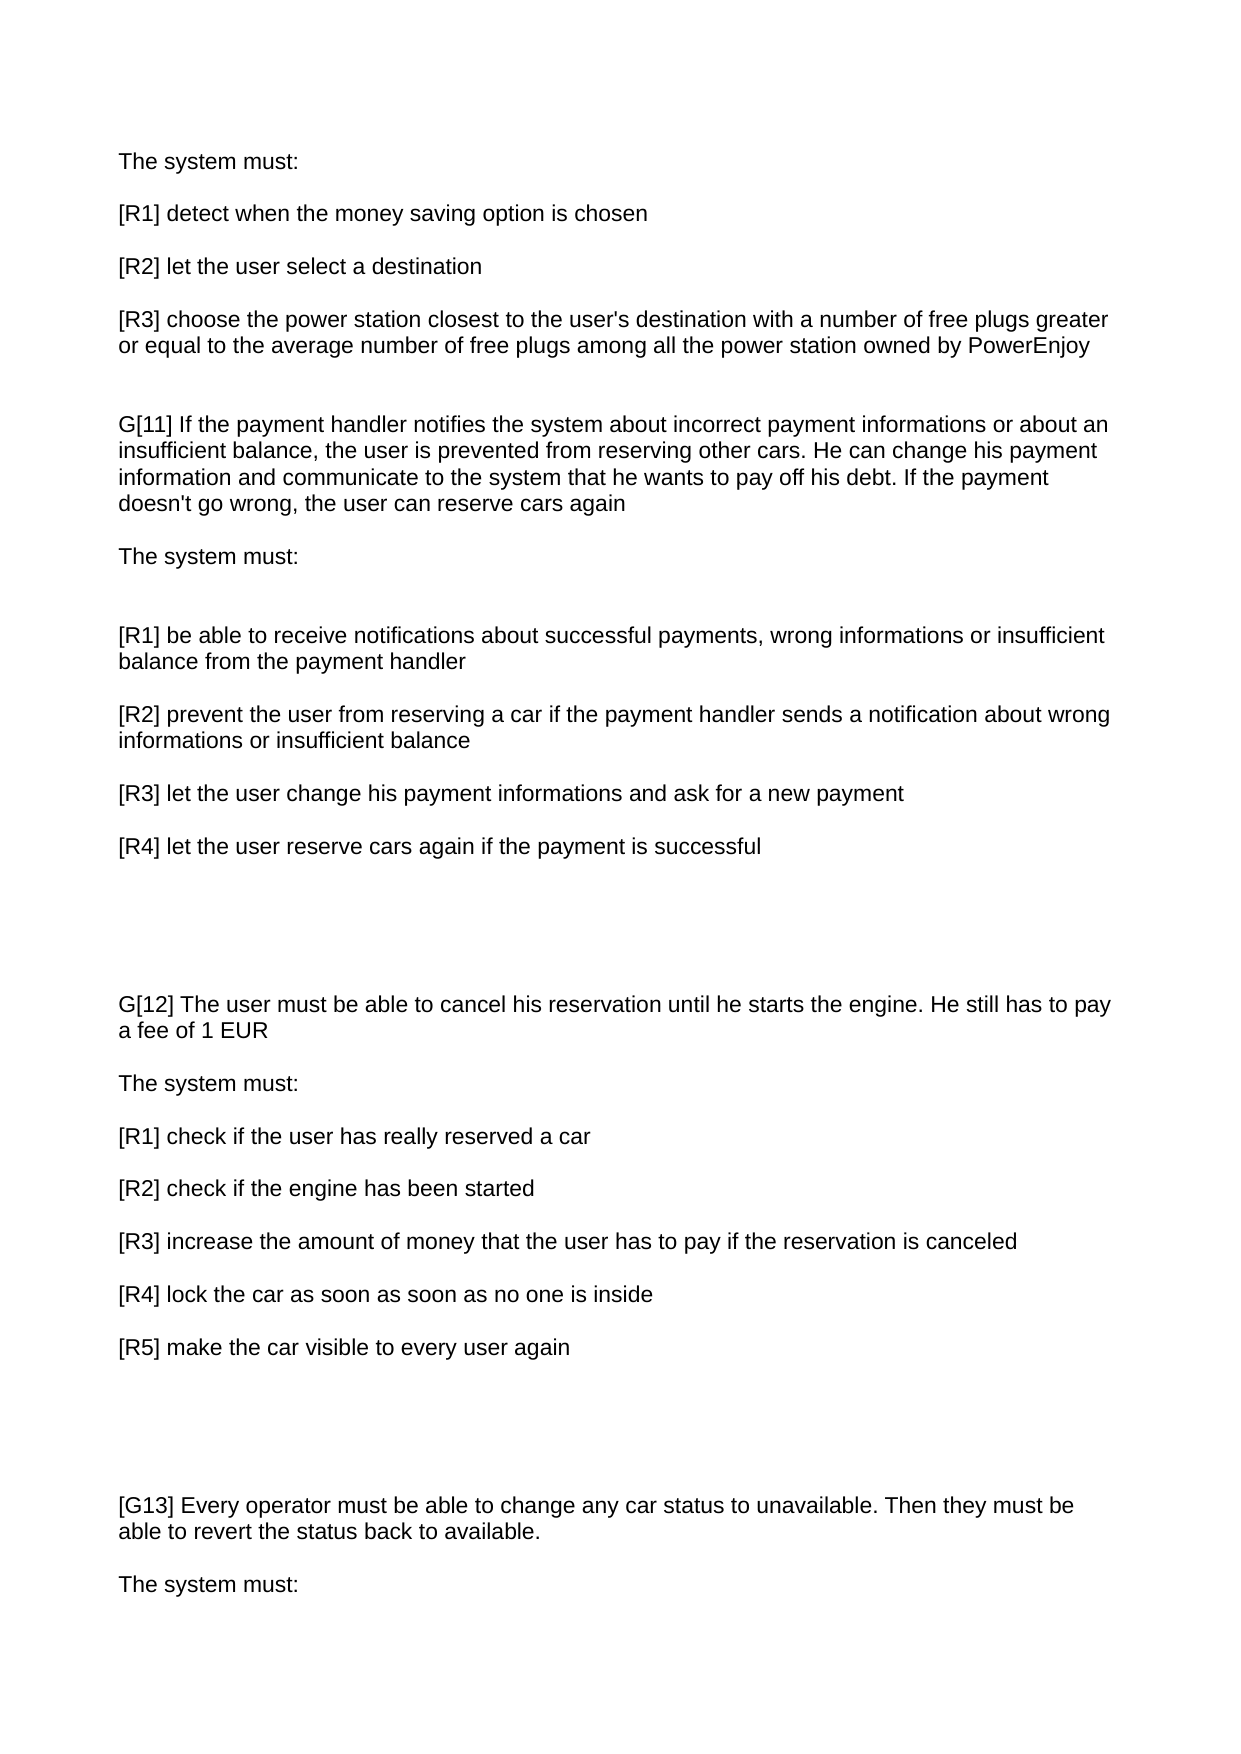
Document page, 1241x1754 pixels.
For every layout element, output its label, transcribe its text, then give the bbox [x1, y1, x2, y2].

text [R1] check if the user has really reserved a car [118, 1123, 1122, 1149]
text [R4] lock the car as soon as soon as no one is inside [118, 1281, 1122, 1307]
text The system must: [118, 148, 1122, 174]
text [R5] make the car visible to every user again [118, 1333, 1122, 1360]
text The system must: [118, 1571, 1122, 1597]
text [R2] prevent the user from reserving a car if the payment handler sends a notification about wrong informations or insufficient balance [118, 701, 1122, 754]
text [R2] check if the engine has been started [118, 1175, 1122, 1202]
text [R4] let the user reserve cars again if the payment is successful [118, 833, 1122, 859]
text G[12] The user must be able to cancel his reservation until he starts the engine. He still has to pay a fee of 1 EUR [118, 991, 1122, 1044]
text [R1] detect when the money saving option is chosen [118, 200, 1122, 227]
text [R3] choose the power station closest to the user's destination with a number of free plugs greater or equal to the average number of free plugs among all the power station owned by PowerEnjoy [118, 306, 1122, 358]
text [R1] be able to receive notifications about successful payments, wrong informations or insufficient balance from the payment handler [118, 622, 1122, 675]
text [R3] increase the amount of money that the user has to pay if the reservation is canceled [118, 1228, 1122, 1254]
text The system must: [118, 543, 1122, 569]
text The system must: [118, 1070, 1122, 1096]
text [G13] Every operator must be able to change any car status to unavailable. Then they must be able to revert the status back to available. [118, 1492, 1122, 1544]
text [R3] let the user change his payment informations and ask for a new payment [118, 780, 1122, 806]
text [R2] let the user select a destination [118, 253, 1122, 279]
text G[11] If the payment handler notifies the system about incorrect payment informations or about an insufficient balance, the user is prevented from reserving other cars. He can change his payment information and communicate to the system that he wants to pay off his debt. If the payment doesn't go wrong, the user can reserve cars again [118, 411, 1122, 517]
